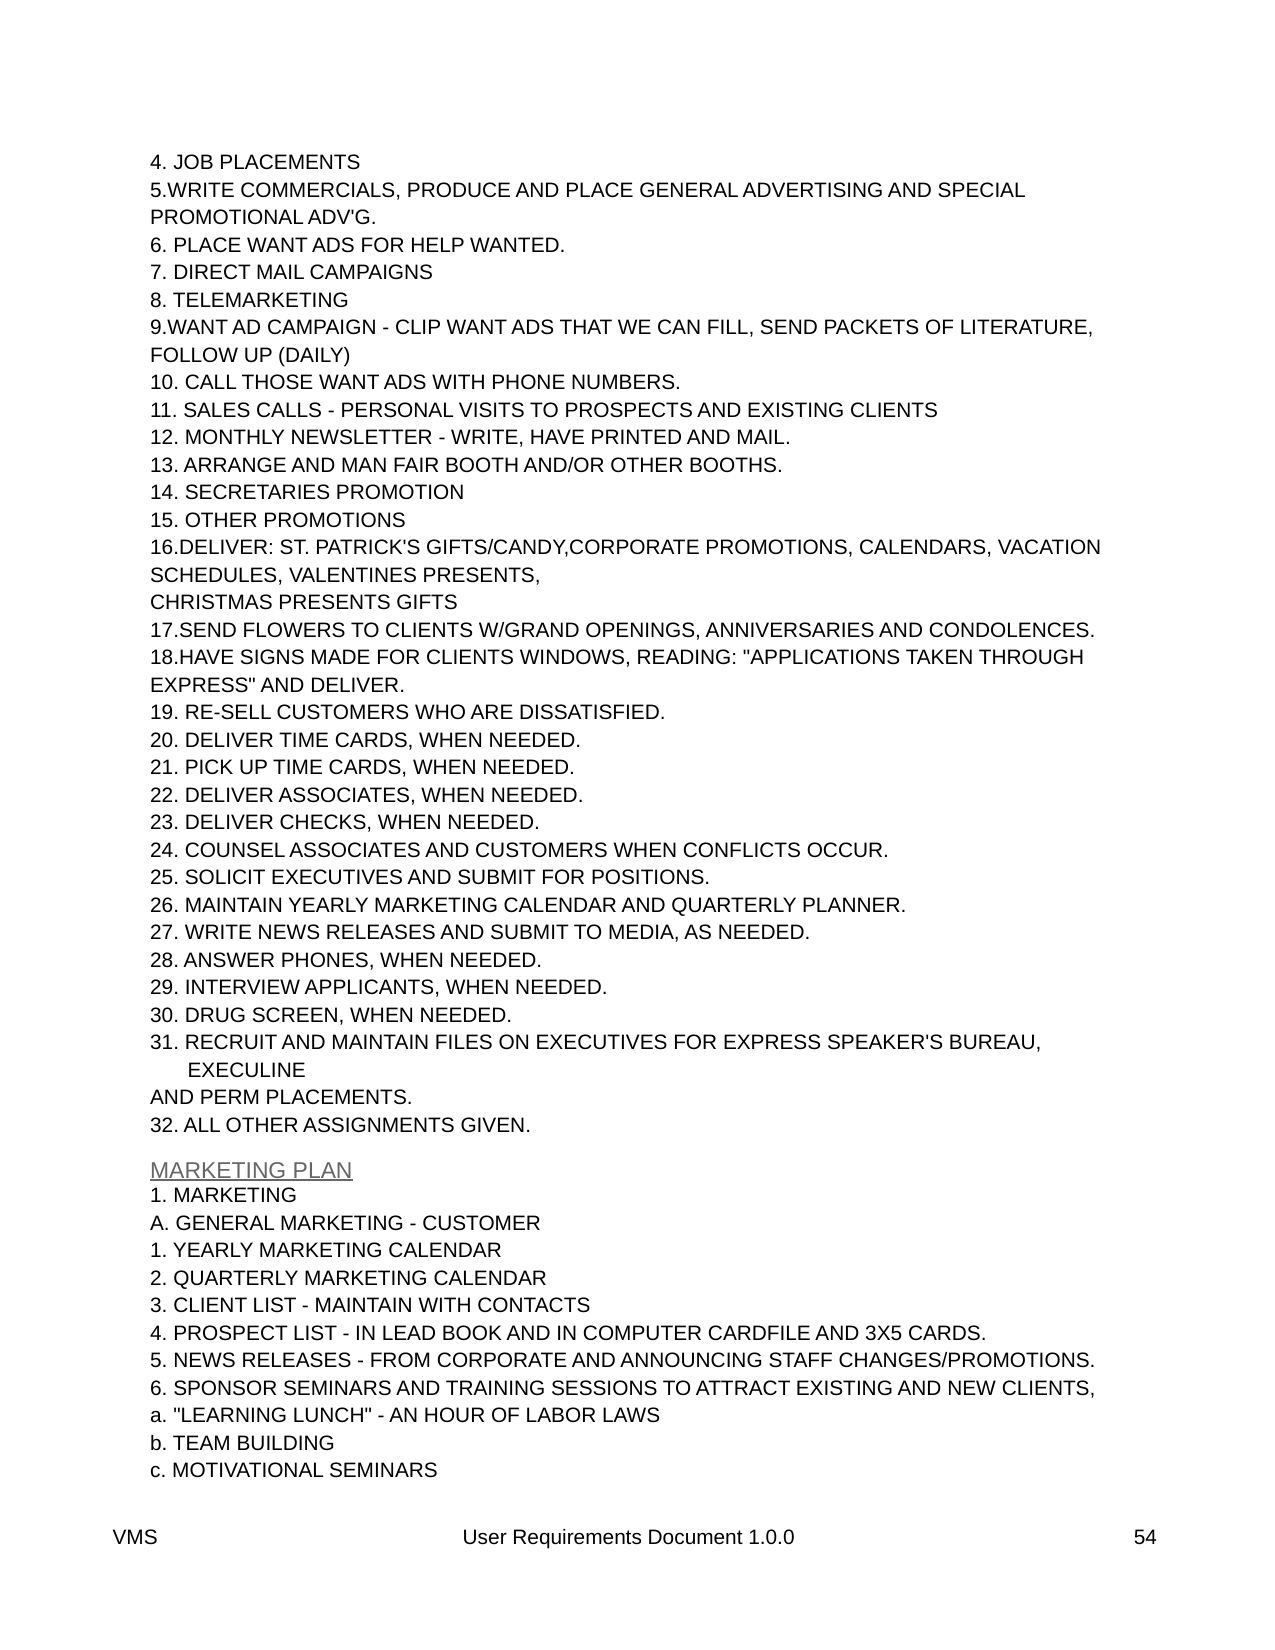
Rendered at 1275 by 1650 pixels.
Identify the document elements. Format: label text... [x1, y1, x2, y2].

text b. TEAM BUILDING [150, 1431, 1162, 1454]
subtitle MARKETING PLAN [150, 1157, 1162, 1183]
text 26. MAINTAIN YEARLY MARKETING CALENDAR AND QUARTERLY PLANNER. [150, 892, 1162, 916]
text 13. ARRANGE AND MAN FAIR BOOTH AND/OR OTHER BOOTHS. [150, 452, 1162, 476]
text 23. DELIVER CHECKS, WHEN NEEDED. [150, 810, 1162, 834]
text 21. PICK UP TIME CARDS, WHEN NEEDED. [150, 755, 1162, 779]
text 12. MONTHLY NEWSLETTER - WRITE, HAVE PRINTED AND MAIL. [150, 425, 1162, 449]
text 9.WANT AD CAMPAIGN - CLIP WANT ADS THAT WE CAN FILL, SEND PACKETS OF LITERATURE, [150, 315, 1162, 339]
text 20. DELIVER TIME CARDS, WHEN NEEDED. [150, 727, 1162, 751]
text 16.DELIVER: ST. PATRICK'S GIFTS/CANDY,CORPORATE PROMOTIONS, CALENDARS, VACATION [150, 535, 1162, 559]
text SCHEDULES, VALENTINES PRESENTS, [150, 562, 1162, 586]
text PROMOTIONAL ADV'G. [150, 205, 1162, 229]
text 1. YEARLY MARKETING CALENDAR [150, 1238, 1162, 1262]
text 2. QUARTERLY MARKETING CALENDAR [150, 1266, 1162, 1289]
text 6. PLACE WANT ADS FOR HELP WANTED. [150, 232, 1162, 256]
text A. GENERAL MARKETING - CUSTOMER [150, 1211, 1162, 1234]
text 31. RECRUIT AND MAINTAIN FILES ON EXECUTIVES FOR EXPRESS SPEAKER'S BUREAU, EXECULINE [150, 1030, 1162, 1081]
text 22. DELIVER ASSOCIATES, WHEN NEEDED. [150, 782, 1162, 806]
text AND PERM PLACEMENTS. [150, 1085, 1162, 1109]
text c. MOTIVATIONAL SEMINARS [150, 1458, 1162, 1482]
text 10. CALL THOSE WANT ADS WITH PHONE NUMBERS. [150, 370, 1162, 394]
text 28. ANSWER PHONES, WHEN NEEDED. [150, 947, 1162, 971]
text 24. COUNSEL ASSOCIATES AND CUSTOMERS WHEN CONFLICTS OCCUR. [150, 837, 1162, 861]
text 32. ALL OTHER ASSIGNMENTS GIVEN. [150, 1112, 1162, 1136]
text 5. NEWS RELEASES - FROM CORPORATE AND ANNOUNCING STAFF CHANGES/PROMOTIONS. [150, 1348, 1162, 1372]
text 3. CLIENT LIST - MAINTAIN WITH CONTACTS [150, 1293, 1162, 1317]
text 30. DRUG SCREEN, WHEN NEEDED. [150, 1002, 1162, 1026]
text 8. TELEMARKETING [150, 287, 1162, 311]
text 14. SECRETARIES PROMOTION [150, 480, 1162, 504]
text 27. WRITE NEWS RELEASES AND SUBMIT TO MEDIA, AS NEEDED. [150, 920, 1162, 944]
text 7. DIRECT MAIL CAMPAIGNS [150, 260, 1162, 284]
text 15. OTHER PROMOTIONS [150, 507, 1162, 531]
text CHRISTMAS PRESENTS GIFTS [150, 590, 1162, 614]
text 11. SALES CALLS - PERSONAL VISITS TO PROSPECTS AND EXISTING CLIENTS [150, 397, 1162, 421]
text 29. INTERVIEW APPLICANTS, WHEN NEEDED. [150, 975, 1162, 999]
text 5.WRITE COMMERCIALS, PRODUCE AND PLACE GENERAL ADVERTISING AND SPECIAL [150, 177, 1162, 201]
text a. "LEARNING LUNCH" - AN HOUR OF LABOR LAWS [150, 1403, 1162, 1427]
text 25. SOLICIT EXECUTIVES AND SUBMIT FOR POSITIONS. [150, 865, 1162, 889]
text 17.SEND FLOWERS TO CLIENTS W/GRAND OPENINGS, ANNIVERSARIES AND CONDOLENCES. [150, 617, 1162, 641]
text 4. PROSPECT LIST - IN LEAD BOOK AND IN COMPUTER CARDFILE AND 3X5 CARDS. [150, 1321, 1162, 1344]
text 18.HAVE SIGNS MADE FOR CLIENTS WINDOWS, READING: "APPLICATIONS TAKEN THROUGH [150, 645, 1162, 669]
text EXPRESS" AND DELIVER. [150, 672, 1162, 696]
text 19. RE-SELL CUSTOMERS WHO ARE DISSATISFIED. [150, 700, 1162, 724]
text FOLLOW UP (DAILY) [150, 342, 1162, 366]
text 1. MARKETING [150, 1183, 1162, 1207]
text 6. SPONSOR SEMINARS AND TRAINING SESSIONS TO ATTRACT EXISTING AND NEW CLIENTS, [150, 1376, 1162, 1399]
text 4. JOB PLACEMENTS [150, 150, 1162, 174]
